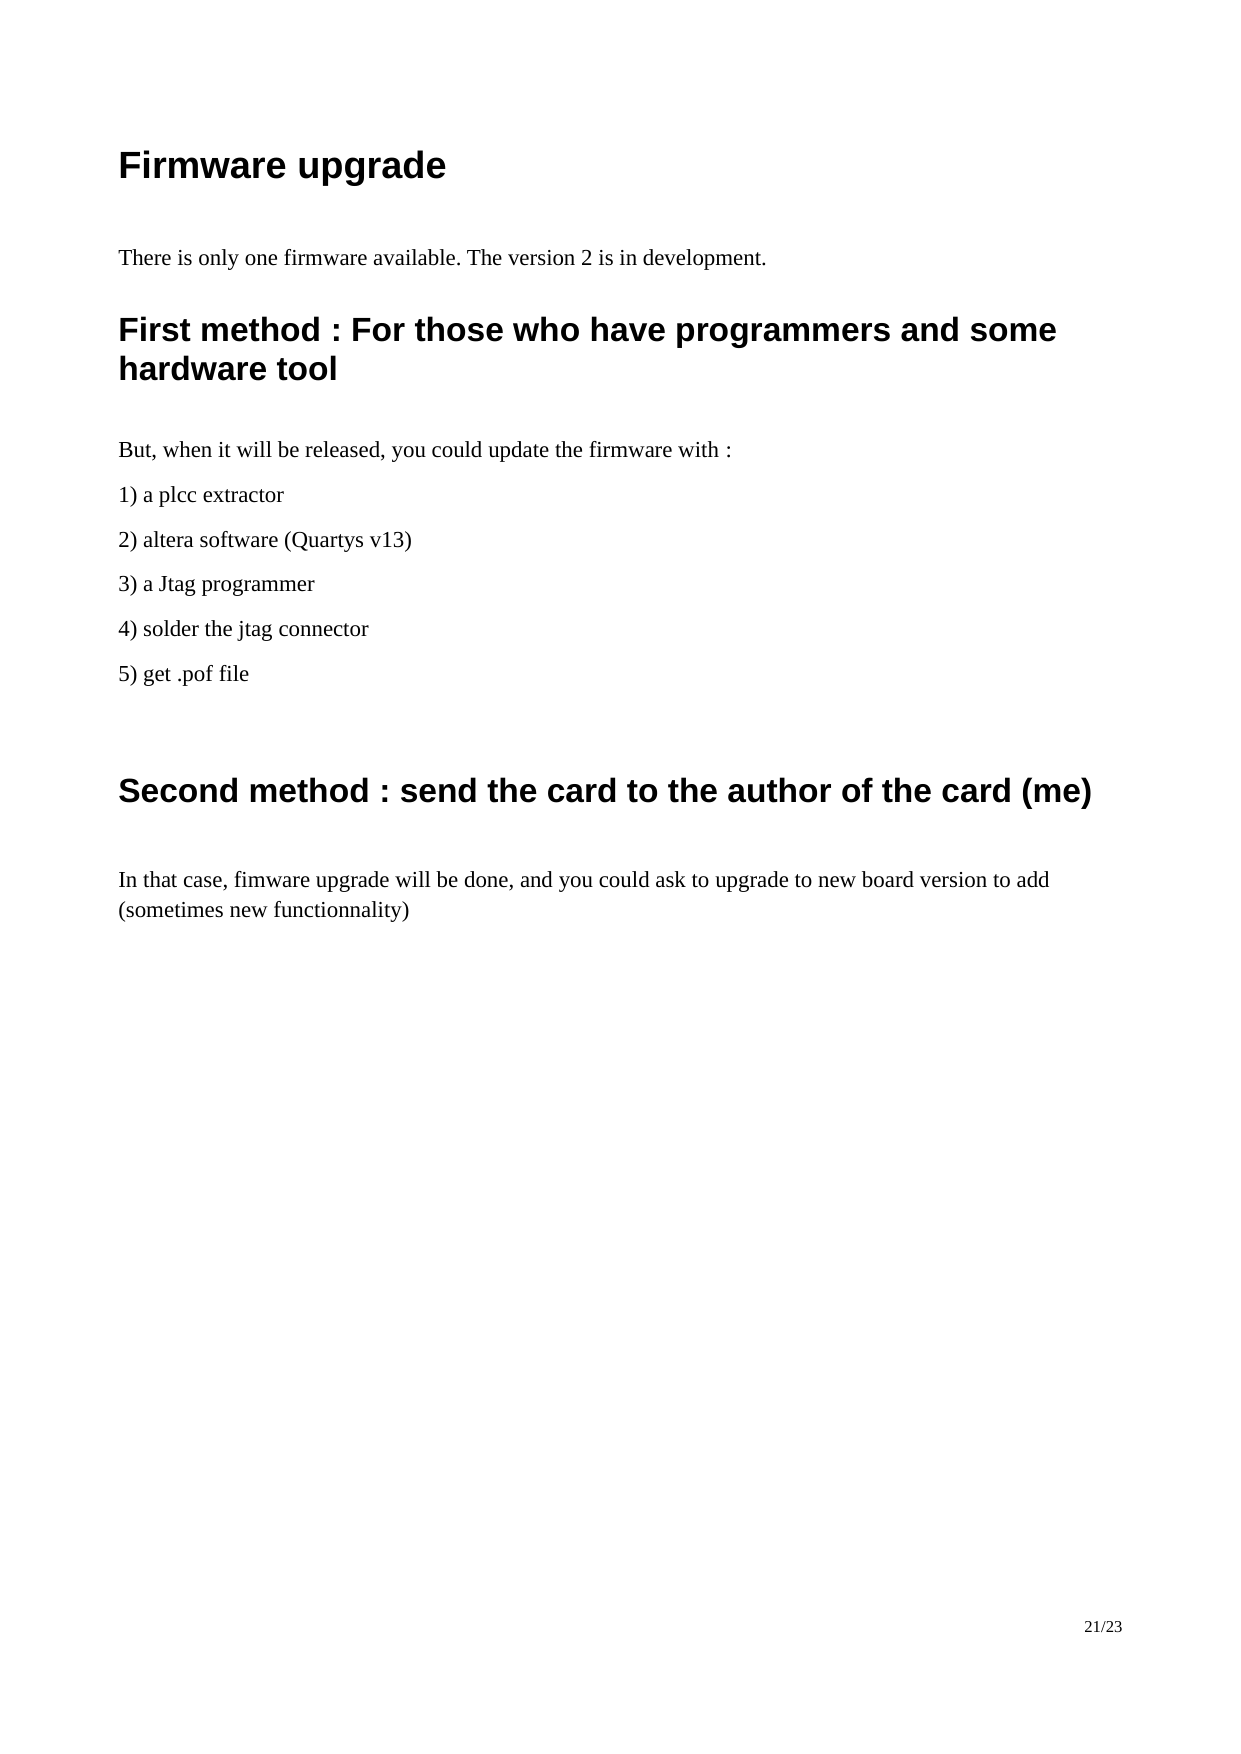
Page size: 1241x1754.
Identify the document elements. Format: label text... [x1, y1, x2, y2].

text 5) get .pof file [118, 660, 1122, 686]
subtitle First method : For those who have programmers and some hardware tool [118, 310, 1122, 387]
text But, when it will be released, you could update the firmware with : [118, 436, 1122, 462]
text In that case, fimware upgrade will be done, and you could ask to upgrade to new board version to add (sometimes new functionnality) [118, 866, 1122, 923]
text 3) a Jtag programmer [118, 570, 1122, 597]
subtitle Firmware upgrade [118, 143, 1122, 187]
text 4) solder the jtag connector [118, 615, 1122, 642]
text 1) a plcc extractor [118, 481, 1122, 507]
text There is only one firmware available. The version 2 is in development. [118, 244, 1122, 270]
text 2) altera software (Quartys v13) [118, 526, 1122, 552]
subtitle Second method : send the card to the author of the card (me) [118, 770, 1122, 809]
